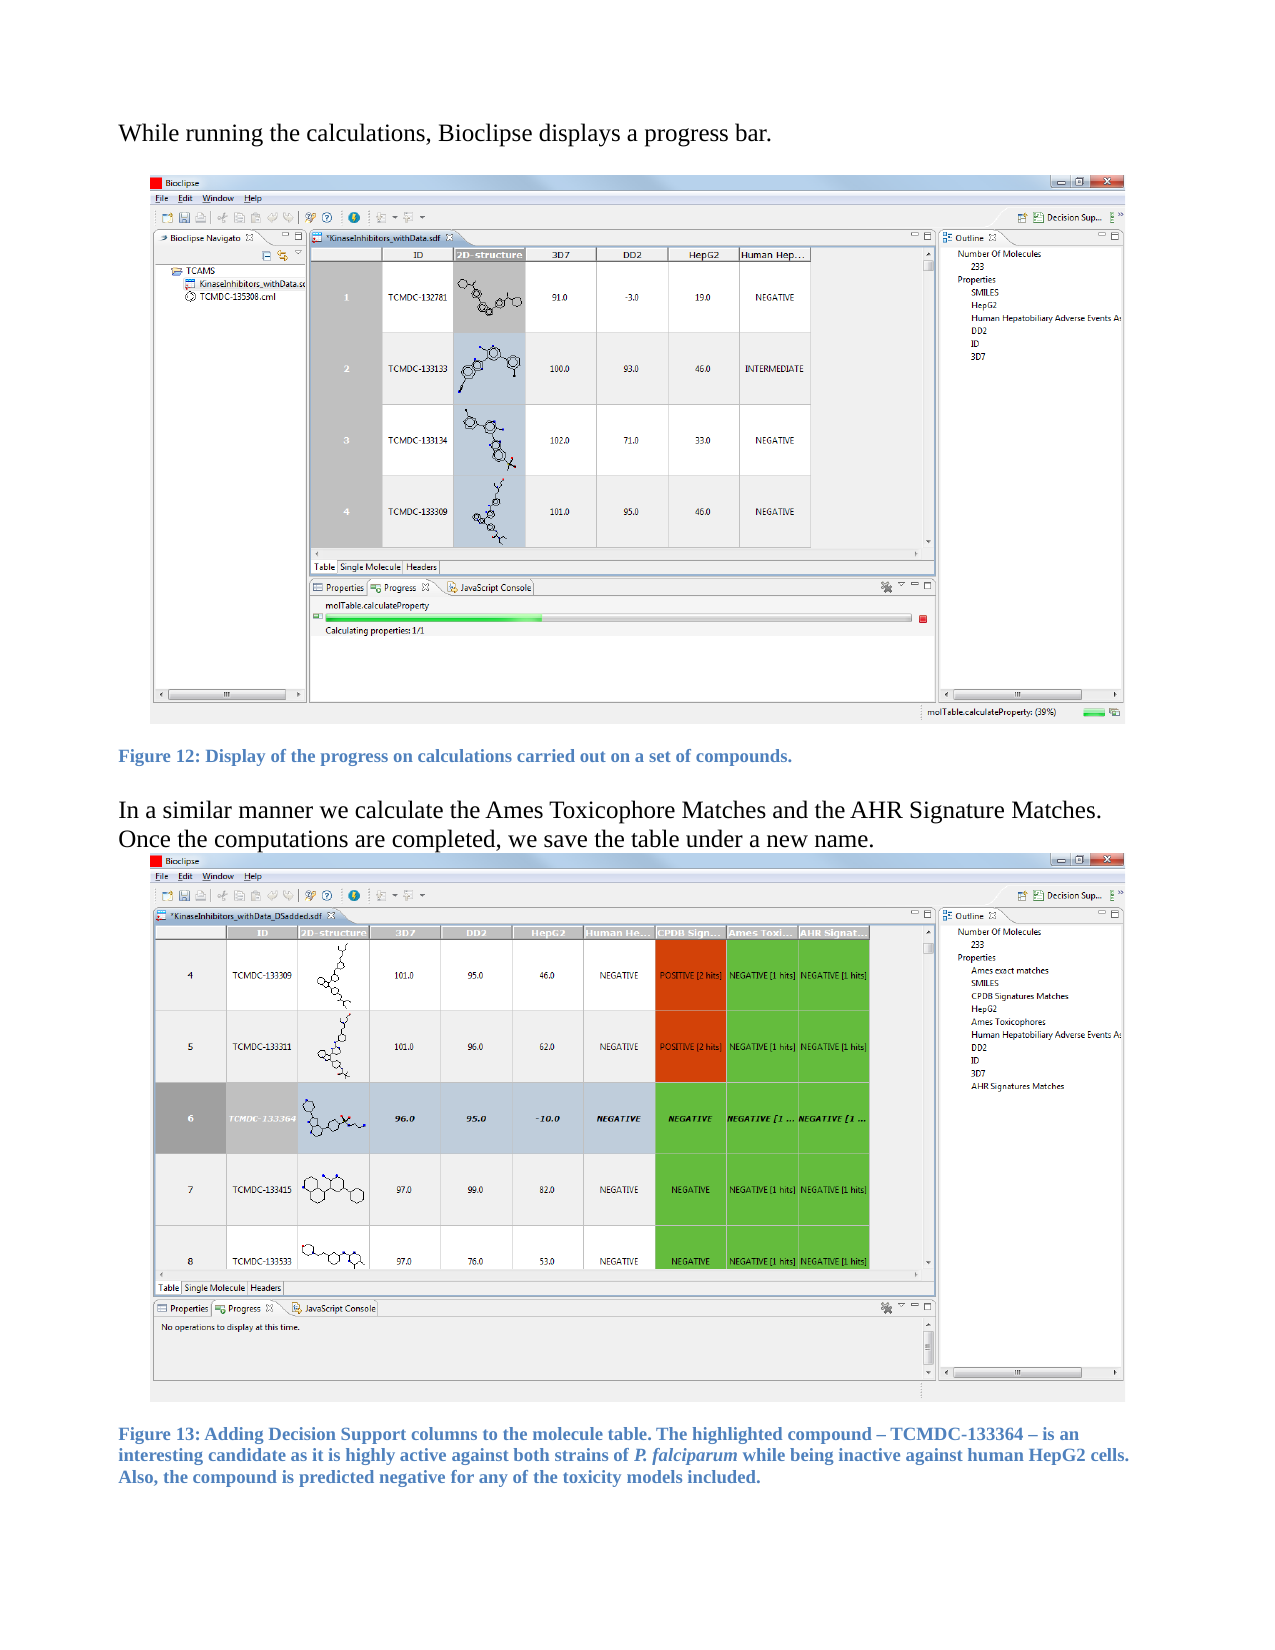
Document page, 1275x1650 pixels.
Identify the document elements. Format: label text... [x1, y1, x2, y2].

text Figure 12: Display of the progress on calculations carried out on a set of compounds. [118, 745, 1157, 767]
picture [150, 853, 1125, 1402]
text In a similar manner we calculate the Ames Toxicophore Matches and the AHR Signature Matches. Once the computations are completed, we save the table under a new name. [118, 796, 1157, 853]
picture [150, 175, 1125, 724]
text Figure 13: Adding Decision Support columns to the molecule table. The highlighted compound – TCMDC-133364 – is an interesting candidate as it is highly active against both strains of P. falciparum while being inactive against human HepG2 cells. Also, the compound is predicted negative for any of the toxicity models included. [118, 1423, 1157, 1487]
text While running the calculations, Bioclipse displays a progress bar. [118, 118, 1157, 147]
